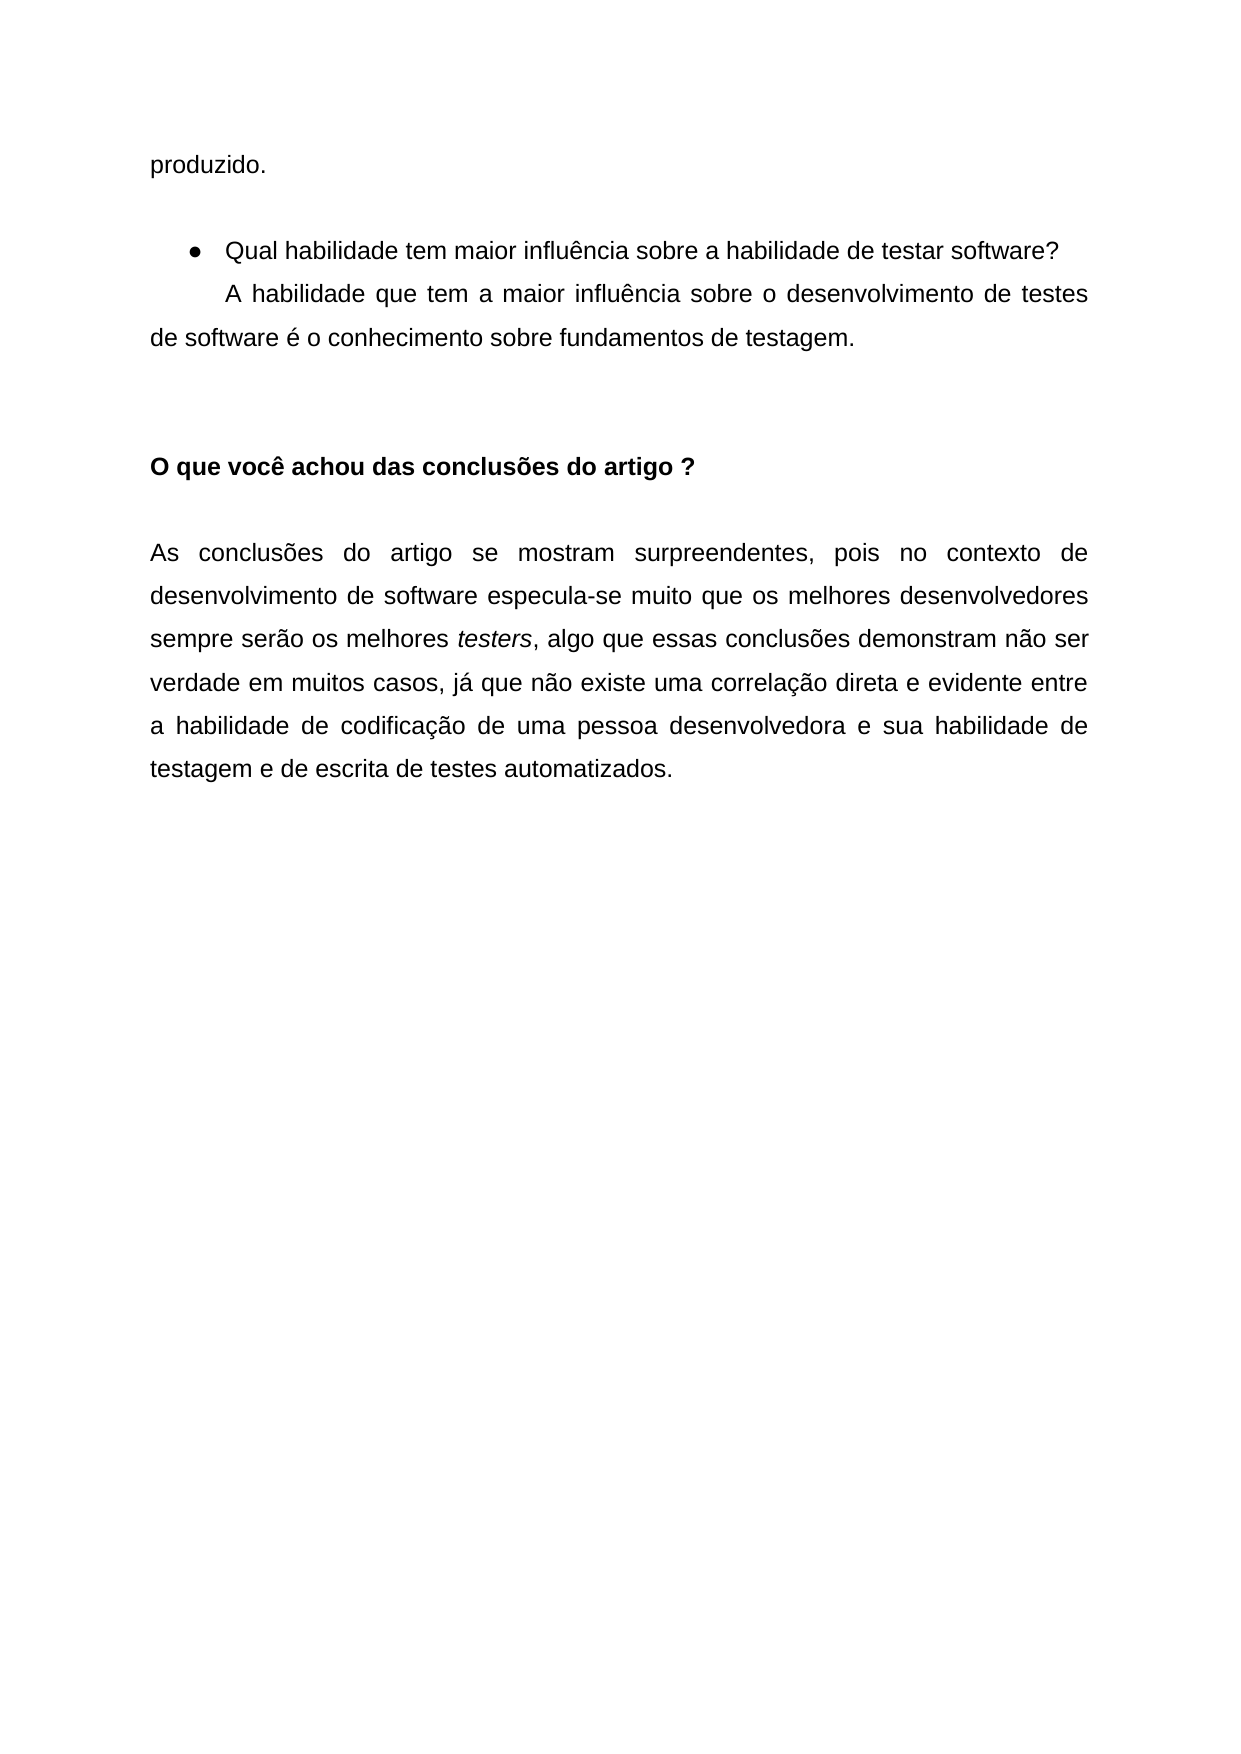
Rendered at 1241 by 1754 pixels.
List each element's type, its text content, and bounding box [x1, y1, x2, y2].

text produzido. [150, 150, 1090, 179]
list Qual habilidade tem maior influência sobre a habilidade de testar software? [187, 236, 1090, 265]
text O que você achou das conclusões do artigo ? [150, 452, 1090, 481]
text A habilidade que tem a maior influência sobre o desenvolvimento de testes de software é o conhecimento sobre fundamentos de testagem. [150, 279, 1090, 351]
text As conclusões do artigo se mostram surpreendentes, pois no contexto de desenvolvimento de software especula-se muito que os melhores desenvolvedores sempre serão os melhores testers, algo que essas conclusões demonstram não ser verdade em muitos casos, já que não existe uma correlação direta e evidente entre a habilidade de codificação de uma pessoa desenvolvedora e sua habilidade de testagem e de escrita de testes automatizados. [150, 538, 1090, 782]
